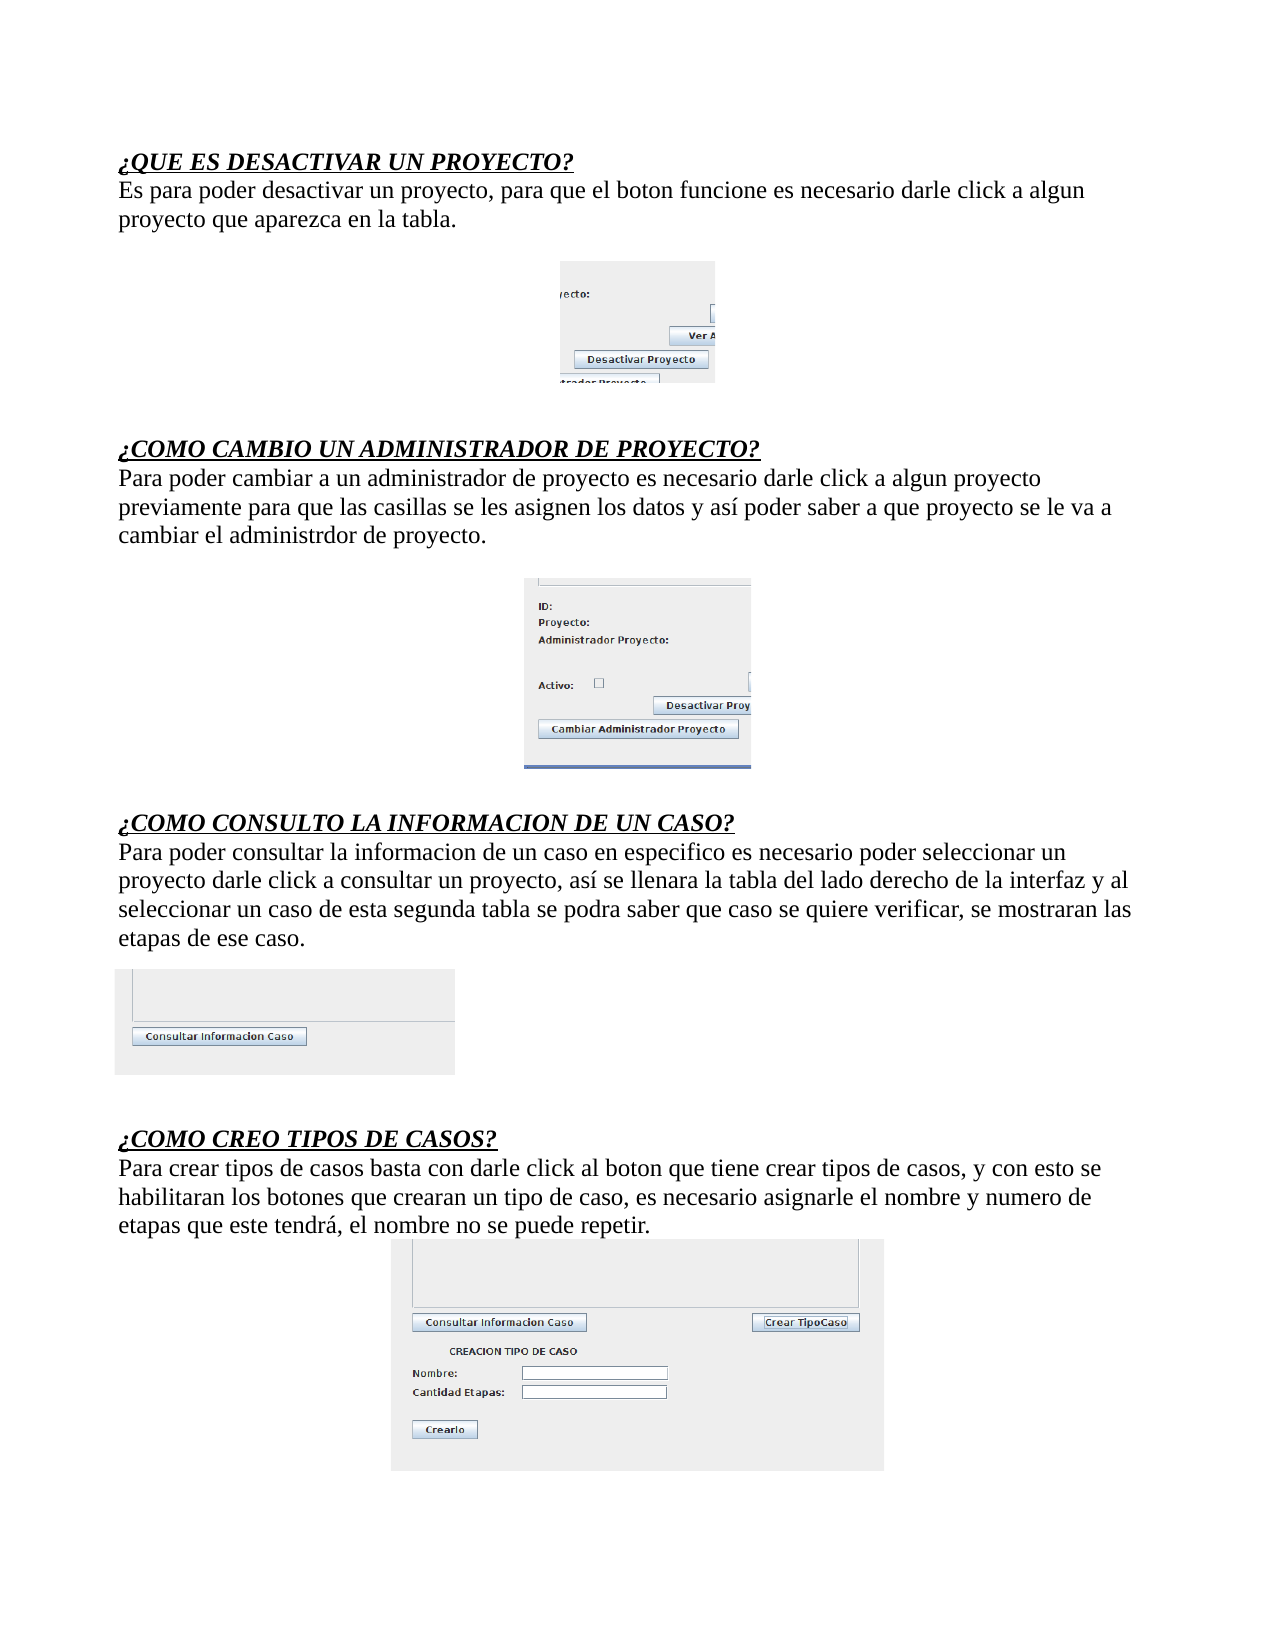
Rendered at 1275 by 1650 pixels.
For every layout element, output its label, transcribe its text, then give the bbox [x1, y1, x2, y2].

picture [560, 261, 615, 383]
text Para poder cambiar a un administrador de proyecto es necesario darle click a algun proyecto previamente para que las casillas se les asignen los datos y así poder saber a que proyecto se le va a cambiar el administrdor de proyecto. [118, 463, 1157, 549]
picture [280, 969, 455, 1075]
text ¿COMO CREO TIPOS DE CASOS? [118, 1124, 1157, 1153]
text ¿QUE ES DESACTIVAR UN PROYECTO? [118, 147, 1157, 176]
text Para poder consultar la informacion de un caso en especifico es necesario poder seleccionar un proyecto darle click a consultar un proyecto, así se llenara la tabla del lado derecho de la interfaz y al seleccionar un caso de esta segunda tabla se podra saber que caso se quiere verificar, se mostraran las etapas de ese caso. [118, 837, 1157, 952]
text ¿COMO CONSULTO LA INFORMACION DE UN CASO? [118, 808, 1157, 837]
text Para crear tipos de casos basta con darle click al boton que tiene crear tipos de casos, y con esto se habilitaran los botones que crearan un tipo de caso, es necesario asignarle el nombre y numero de etapas que este tendrá, el nombre no se puede repetir. [118, 1153, 1157, 1239]
picture [856, 1239, 885, 1471]
text ¿COMO CAMBIO UN ADMINISTRADOR DE PROYECTO? [118, 434, 1157, 463]
picture [524, 578, 556, 802]
text Es para poder desactivar un proyecto, para que el boton funcione es necesario darle click a algun proyecto que aparezca en la tabla. [118, 176, 1157, 233]
